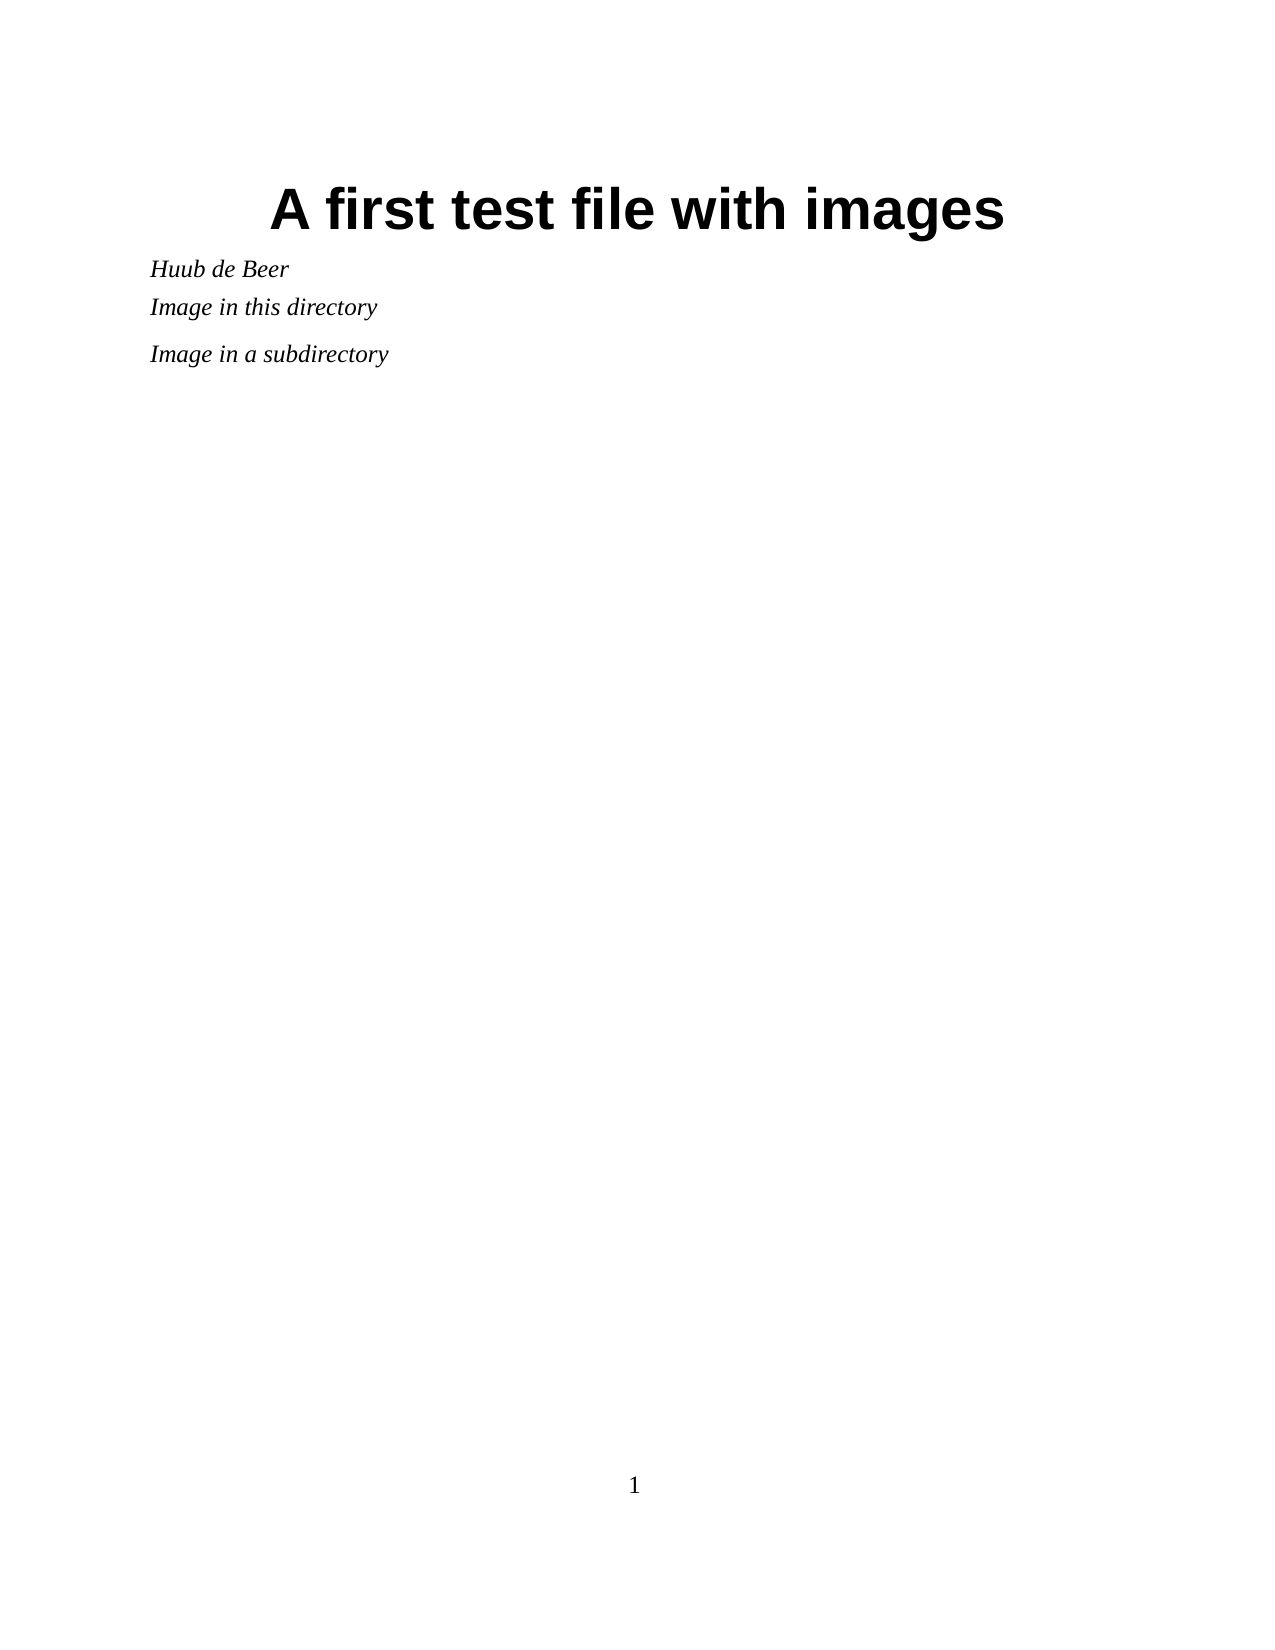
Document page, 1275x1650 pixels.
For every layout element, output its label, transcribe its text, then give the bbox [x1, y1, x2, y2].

text Image in this directory [150, 292, 1125, 321]
title A first test file with images [150, 175, 1125, 242]
text Huub de Beer [150, 254, 1125, 283]
text Image in a subdirectory [150, 339, 1125, 368]
